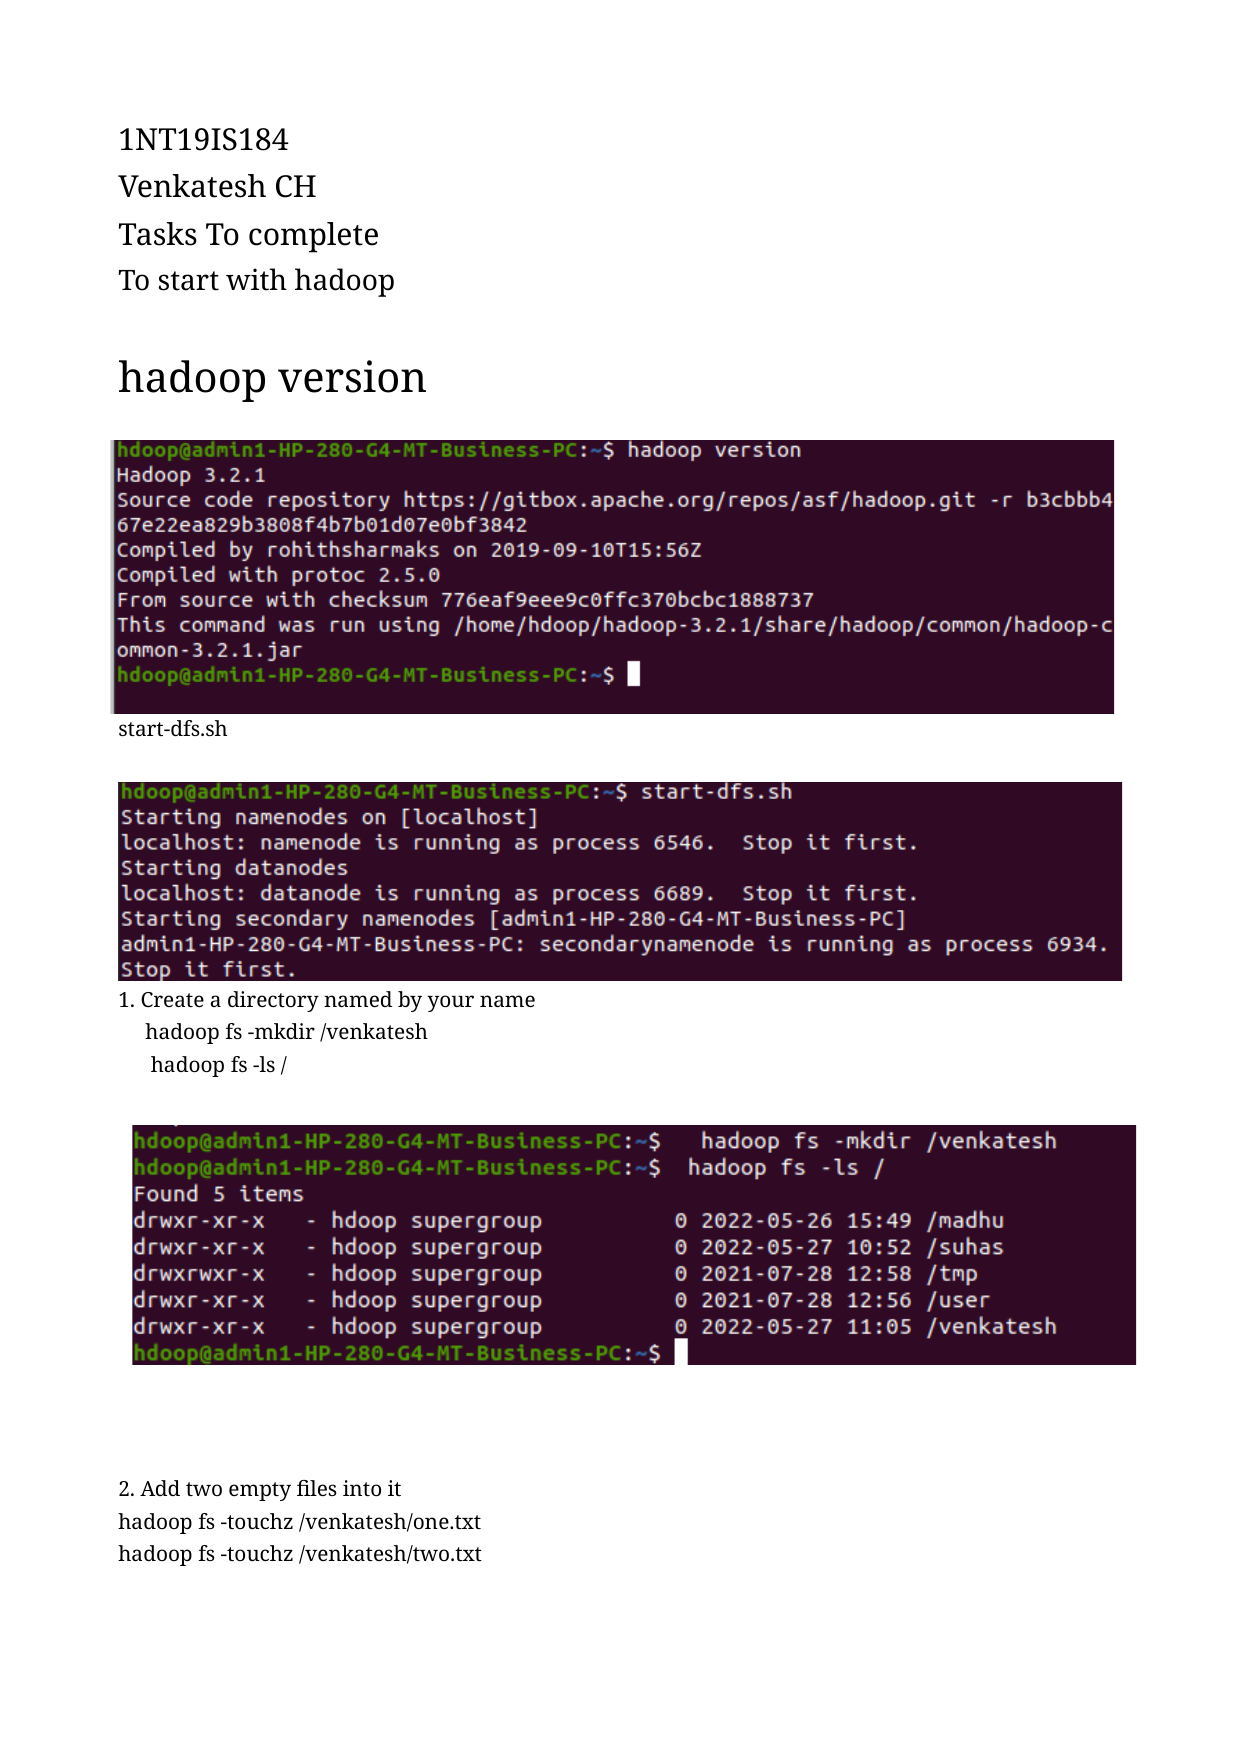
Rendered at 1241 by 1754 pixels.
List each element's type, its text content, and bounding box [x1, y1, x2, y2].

text 1NT19IS184 [118, 118, 1122, 159]
text hadoop version [118, 348, 1122, 405]
text Venkatesh CH [118, 165, 1122, 207]
text hadoop fs -touchz /venkatesh/one.txt [118, 1507, 1122, 1535]
text hadoop fs -ls / [118, 1050, 1122, 1078]
text hadoop fs -mkdir /venkatesh [118, 1017, 1122, 1046]
text 1. Create a directory named by your name [118, 981, 1122, 1013]
text hadoop fs -touchz /venkatesh/two.txt [118, 1539, 1122, 1568]
text To start with hadoop [118, 260, 1122, 298]
text start-dfs.sh [118, 446, 1122, 742]
text Tasks To complete [118, 213, 1122, 254]
text 2. Add two empty files into it [118, 1474, 1122, 1503]
